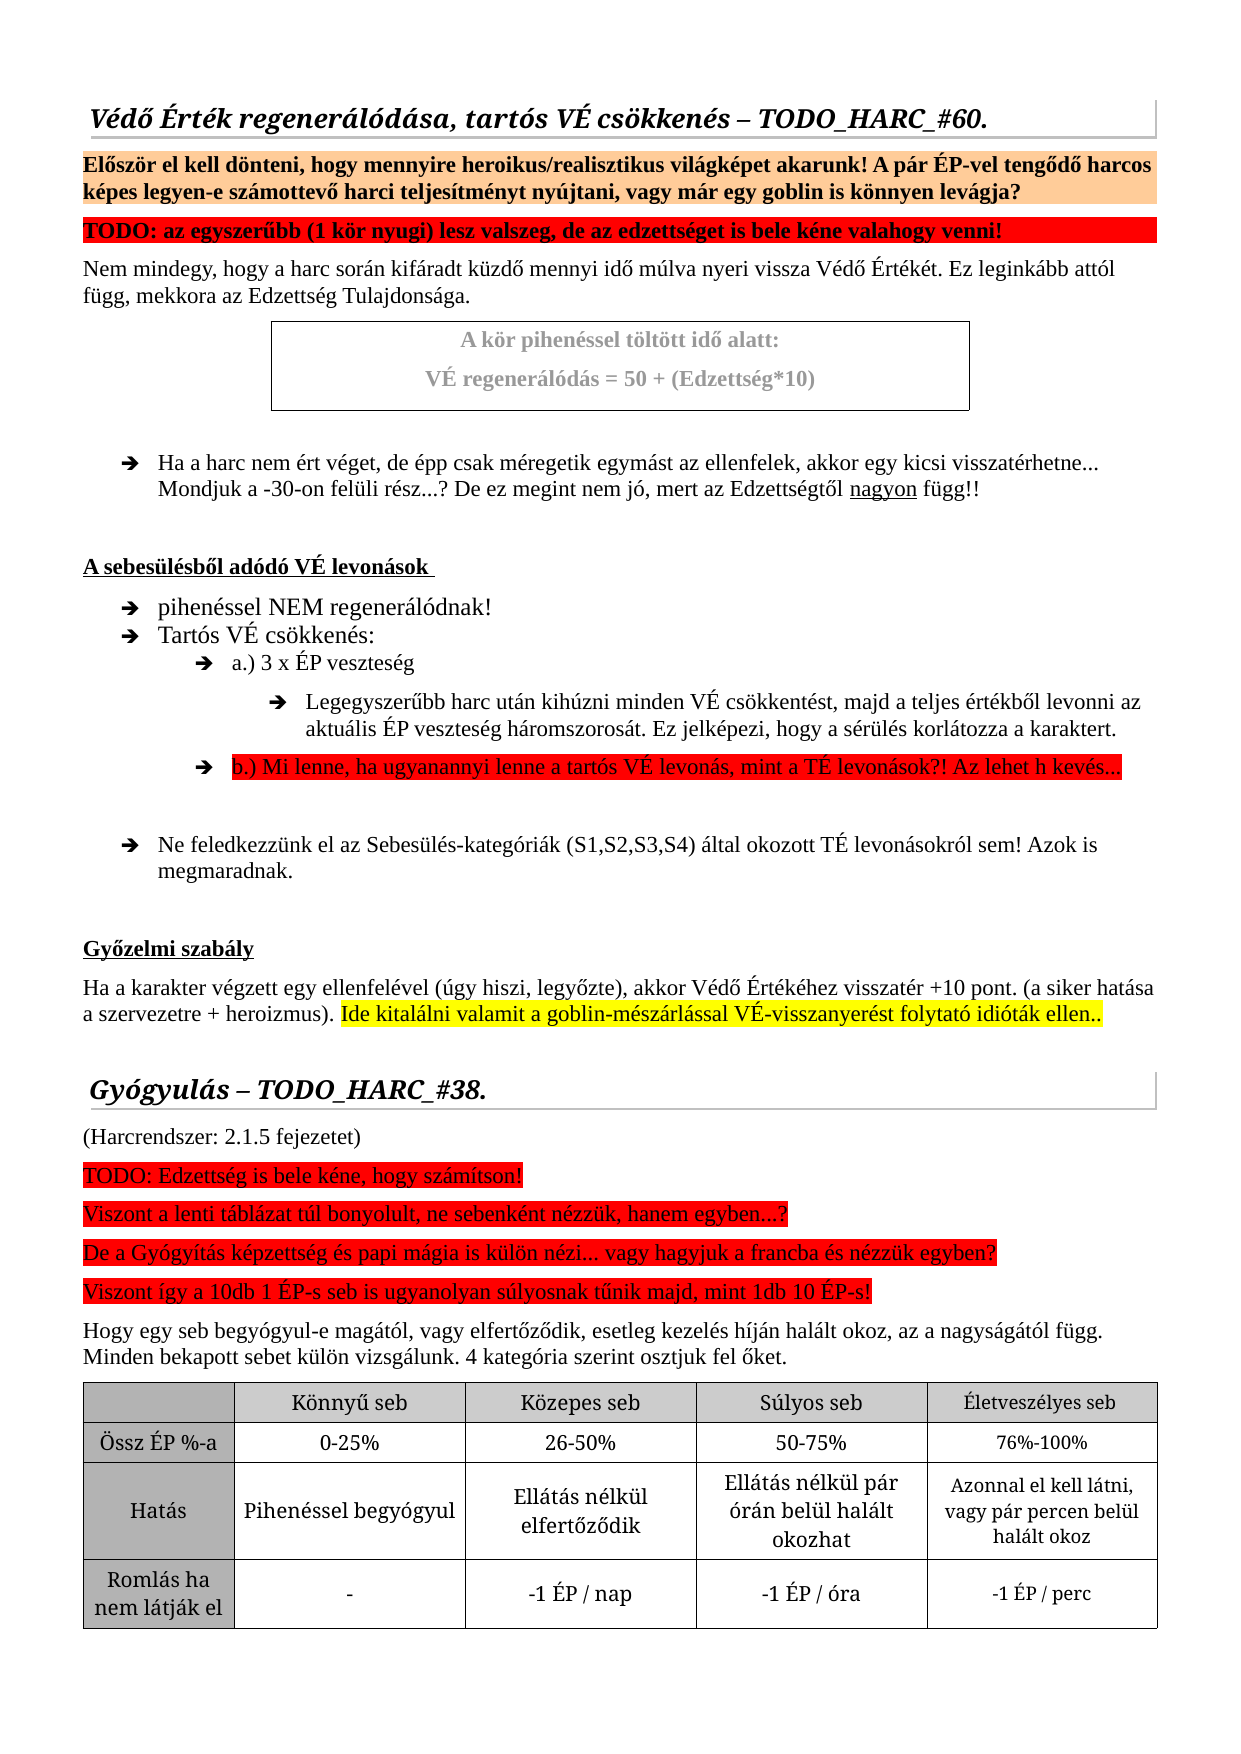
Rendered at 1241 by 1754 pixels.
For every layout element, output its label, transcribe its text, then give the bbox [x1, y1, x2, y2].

table_cell Ellátás nélkül elfertőződik [466, 1463, 696, 1559]
text TODO: az egyszerűbb (1 kör nyugi) lesz valszeg, de az edzettséget is bele kéne valahogy venni! [83, 217, 1157, 243]
text Először el kell dönteni, hogy mennyire heroikus/realisztikus világképet akarunk! A pár ÉP-vel tengődő harcos képes legyen-e számottevő harci teljesítményt nyújtani, vagy már egy goblin is könnyen levágja? [83, 151, 1157, 204]
subtitle Gyógyulás – TODO_HARC_#38. [89, 1072, 1154, 1107]
table_cell Pihenéssel begyógyul [235, 1463, 465, 1559]
list Ne feledkezzünk el az Sebesülés-kategóriák (S1,S2,S3,S4) által okozott TÉ levonásokról sem! Azok is megmaradnak. [120, 831, 1157, 884]
text Viszont a lenti táblázat túl bonyolult, ne sebenként nézzük, hanem egyben...? [83, 1201, 1157, 1227]
list Legegyszerűbb harc után kihúzni minden VÉ csökkentést, majd a teljes értékből levonni az aktuális ÉP veszteség háromszorosát. Ez jelképezi, hogy a sérülés korlátozza a karaktert. [268, 688, 1157, 741]
subtitle Védő Érték regenerálódása, tartós VÉ csökkenés – TODO_HARC_#60. [89, 100, 1154, 136]
list Ha a harc nem ért véget, de épp csak méregetik egymást az ellenfelek, akkor egy kicsi visszatérhetne... Mondjuk a -30-on felüli rész...? De ez megint nem jó, mert az Edzettségtől nagyon függ!! [120, 449, 1157, 502]
table_header Életveszélyes seb [928, 1383, 1157, 1422]
table_cell -1 ÉP / nap [466, 1560, 696, 1628]
text Győzelmi szabály [83, 935, 1157, 962]
list pihenéssel NEM regenerálódnak! [120, 592, 1157, 621]
text (Harcrendszer: 2.1.5 fejezetet) [83, 1123, 1157, 1149]
table_header Közepes seb [466, 1383, 696, 1422]
table_cell Hatás [84, 1463, 234, 1559]
table_cell -1 ÉP / perc [928, 1560, 1157, 1628]
table_cell Ellátás nélkül pár órán belül halált okozhat [697, 1463, 927, 1559]
table_cell 26-50% [466, 1423, 696, 1462]
list b.) Mi lenne, ha ugyanannyi lenne a tartós VÉ levonás, mint a TÉ levonások?! Az lehet h kevés... [194, 753, 1157, 780]
table_header A kör pihenéssel töltött idő alatt: VÉ regenerálódás = 50 + (Edzettség*10) [272, 322, 969, 410]
table_cell -1 ÉP / óra [697, 1560, 927, 1628]
list Tartós VÉ csökkenés: [120, 621, 1157, 649]
table_cell 50-75% [697, 1423, 927, 1462]
table_header [84, 1383, 234, 1422]
text TODO: Edzettség is bele kéne, hogy számítson! [83, 1162, 1157, 1188]
table_cell 76%-100% [928, 1423, 1157, 1462]
text Ha a karakter végzett egy ellenfelével (úgy hiszi, legyőzte), akkor Védő Értékéhez visszatér +10 pont. (a siker hatása a szervezetre + heroizmus). Ide kitalálni valamit a goblin-mészárlással VÉ-visszanyerést folytató idióták ellen.. [83, 974, 1157, 1027]
table_header Könnyű seb [235, 1383, 465, 1422]
table_header Súlyos seb [697, 1383, 927, 1422]
text Nem mindegy, hogy a harc során kifáradt küzdő mennyi idő múlva nyeri vissza Védő Értékét. Ez leginkább attól függ, mekkora az Edzettség Tulajdonsága. [83, 256, 1157, 308]
list a.) 3 x ÉP veszteség [194, 649, 1157, 676]
table_cell Össz ÉP %-a [84, 1423, 234, 1462]
table_cell Azonnal el kell látni, vagy pár percen belül halált okoz [928, 1463, 1157, 1559]
table_cell Romlás ha nem látják el [84, 1560, 234, 1628]
table_cell - [235, 1560, 465, 1628]
table_cell 0-25% [235, 1423, 465, 1462]
text Hogy egy seb begyógyul-e magától, vagy elfertőződik, esetleg kezelés híján halált okoz, az a nagyságától függ. Minden bekapott sebet külön vizsgálunk. 4 kategória szerint osztjuk fel őket. [83, 1317, 1157, 1370]
text A sebesülésből adódó VÉ levonások [83, 553, 1157, 579]
text Viszont így a 10db 1 ÉP-s seb is ugyanolyan súlyosnak tűnik majd, mint 1db 10 ÉP-s! [83, 1278, 1157, 1304]
text De a Gyógyítás képzettség és papi mágia is külön nézi... vagy hagyjuk a francba és nézzük egyben? [83, 1239, 1157, 1266]
